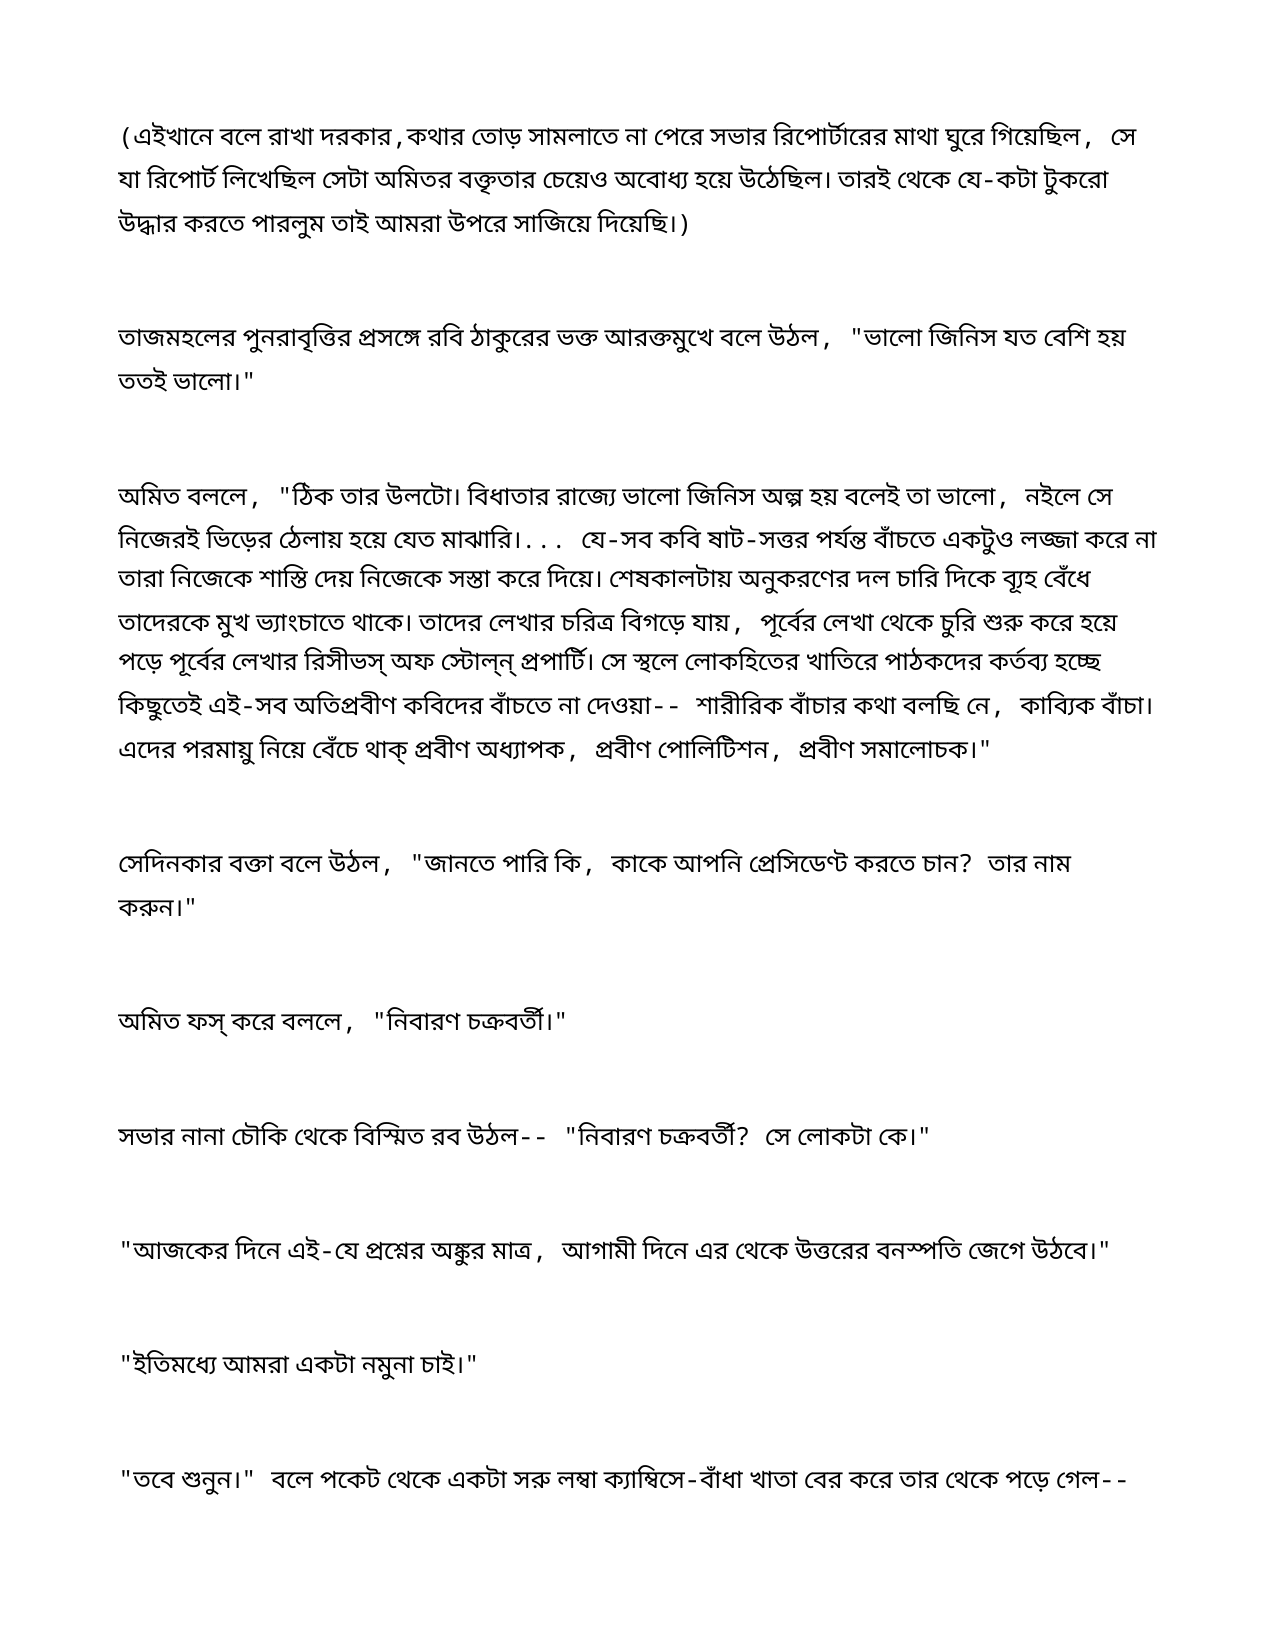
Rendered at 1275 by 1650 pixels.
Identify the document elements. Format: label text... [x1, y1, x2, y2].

text তাজমহলের পুনরাবৃত্তির প্রসঙ্গে রবি ঠাকুরের ভক্ত আরক্তমুখে বলে উঠল, "ভালো জিনিস যত বেশি হয় ততই ভালো।" [118, 320, 1157, 401]
text সেদিনকার বক্তা বলে উঠল, "জানতে পারি কি, কাকে আপনি প্রেসিডেণ্ট করতে চান? তার নাম করুন।" [118, 846, 1157, 926]
text সভার নানা চৌকি থেকে বিস্মিত রব উঠল-- "নিবারণ চক্রবর্তী? সে লোকটা কে।" [118, 1118, 1157, 1155]
text (এইখানে বলে রাখা দরকার,কথার তোড় সামলাতে না পেরে সভার রিপোর্টারের মাথা ঘুরে গিয়েছিল, সে যা রিপোর্ট লিখেছিল সেটা অমিতর বক্তৃতার চেয়েও অবোধ্য হয়ে উঠেছিল। তারই থেকে যে-কটা টুকরো উদ্ধার করতে পারলুম তাই আমরা উপরে সাজিয়ে দিয়েছি।) [118, 118, 1157, 243]
text অমিত ফস্‌ করে বললে, "নিবারণ চক্রবর্তী।" [118, 1004, 1157, 1041]
text অমিত বললে, "ঠিক তার উলটো। বিধাতার রাজ্যে ভালো জিনিস অল্প হয় বলেই তা ভালো, নইলে সে নিজেরই ভিড়ের ঠেলায় হয়ে যেত মাঝারি।... যে-সব কবি ষাট-সত্তর পর্যন্ত বাঁচতে একটুও লজ্জা করে না তারা নিজেকে শাস্তি দেয় নিজেকে সস্তা করে দিয়ে। শেষকালটায় অনুকরণের দল চারি দিকে ব্যূহ বেঁধে তাদেরকে মুখ ভ্যাংচাতে থাকে। তাদের লেখার চরিত্র বিগড়ে যায়, পূর্বের লেখা থেকে চুরি শুরু করে হয়ে পড়ে পূর্বের লেখার রিসীভস্‌ অফ স্টোল্‌ন্‌ প্রপার্টি। সে স্থলে লোকহিতের খাতিরে পাঠকদের কর্তব্য হচ্ছে কিছুতেই এই-সব অতিপ্রবীণ কবিদের বাঁচতে না দেওয়া-- শারীরিক বাঁচার কথা বলছি নে, কাব্যিক বাঁচা। এদের পরমায়ু নিয়ে বেঁচে থাক্‌ প্রবীণ অধ্যাপক, প্রবীণ পোলিটিশন, প্রবীণ সমালোচক।" [118, 478, 1157, 768]
text "ইতিমধ্যে আমরা একটা নমুনা চাই।" [118, 1347, 1157, 1384]
text "তবে শুনুন।" বলে পকেট থেকে একটা সরু লম্বা ক্যাম্বিসে-বাঁধা খাতা বের করে তার থেকে পড়ে গেল-- [118, 1461, 1157, 1498]
text "আজকের দিনে এই-যে প্রশ্নের অঙ্কুর মাত্র, আগামী দিনে এর থেকে উত্তরের বনস্পতি জেগে উঠবে।" [118, 1232, 1157, 1269]
